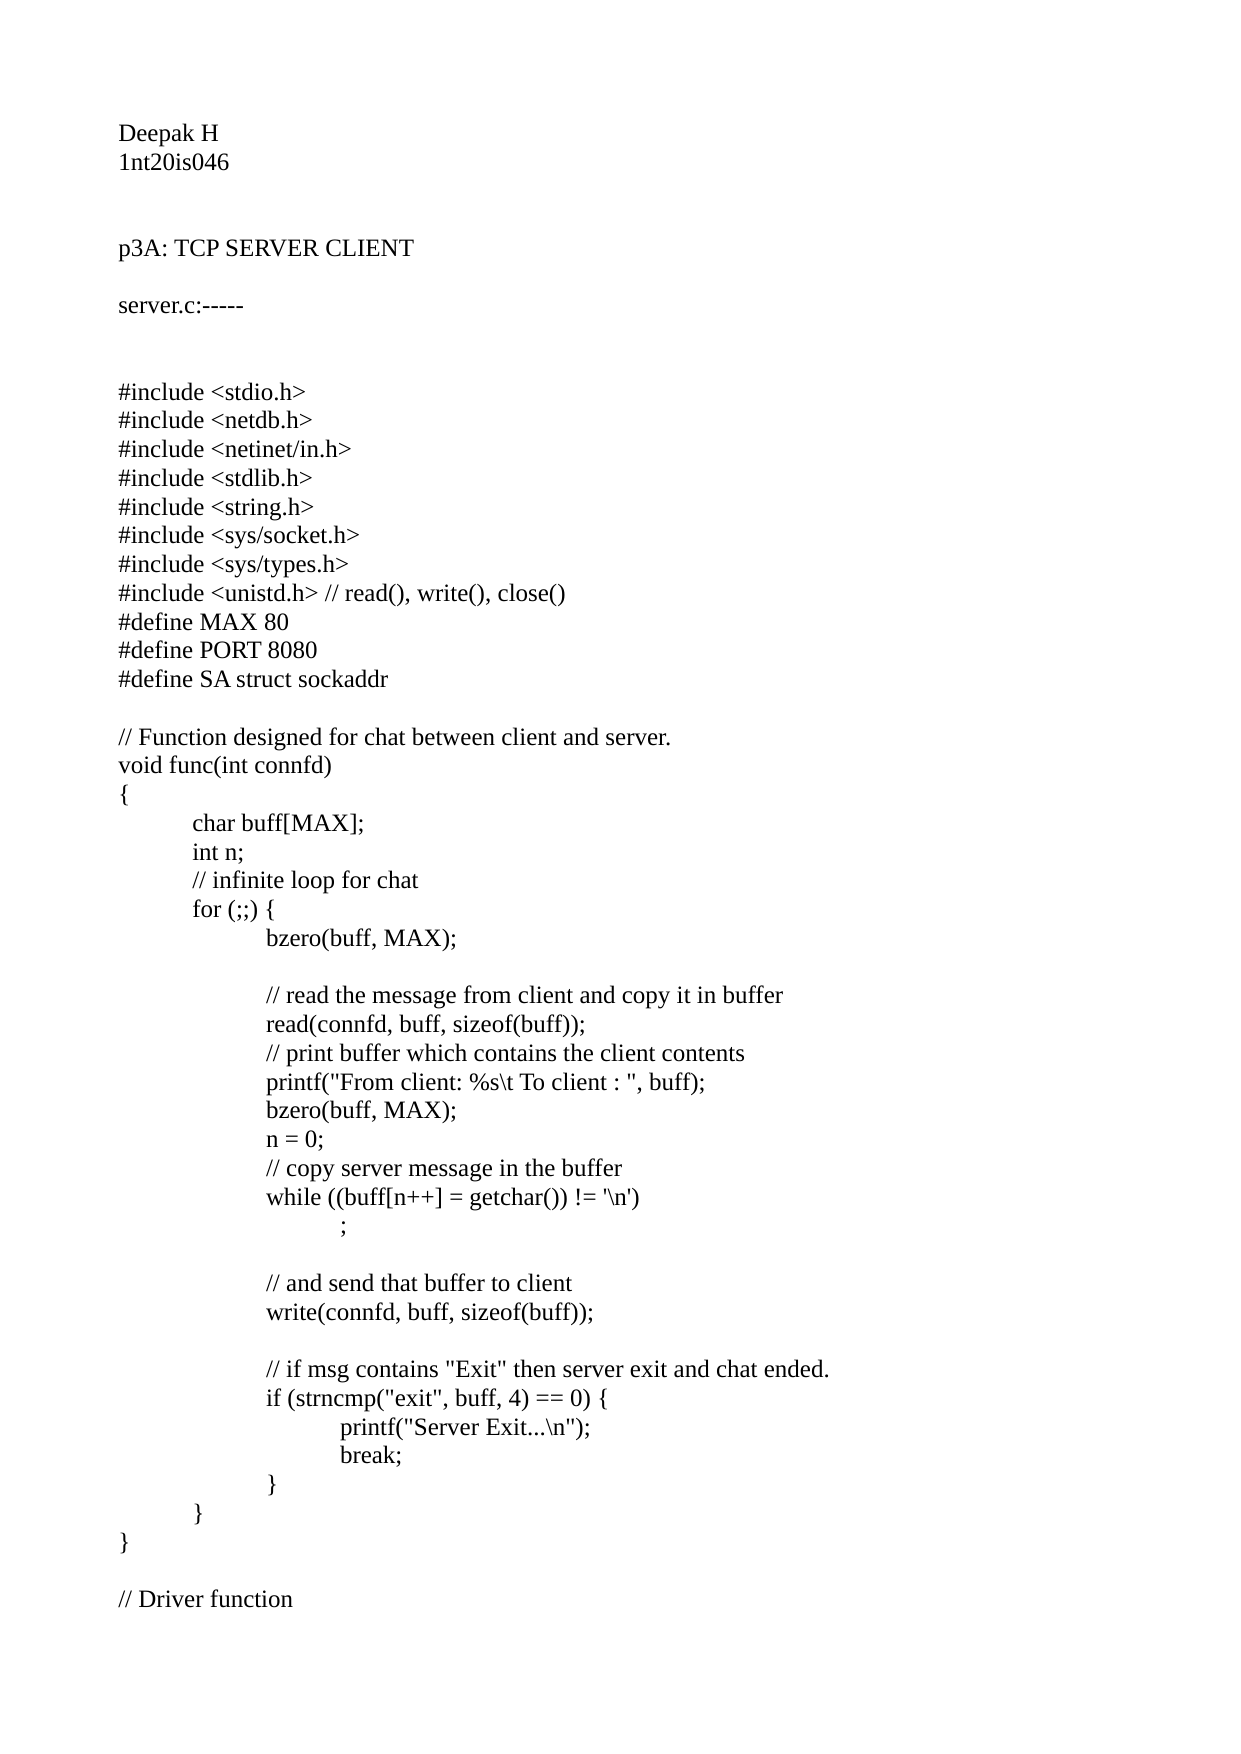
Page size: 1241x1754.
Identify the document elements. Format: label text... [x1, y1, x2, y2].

text #include <stdlib.h> [118, 463, 1122, 492]
text // if msg contains "Exit" then server exit and chat ended. [118, 1354, 1122, 1383]
text } [118, 1469, 1122, 1498]
text } [118, 1527, 1122, 1556]
text ; [118, 1211, 1122, 1239]
text char buff[MAX]; [118, 808, 1122, 837]
text #include <string.h> [118, 492, 1122, 521]
text write(connfd, buff, sizeof(buff)); [118, 1297, 1122, 1326]
text for (;;) { [118, 894, 1122, 923]
text #include <sys/socket.h> [118, 521, 1122, 549]
text p3A: TCP SERVER CLIENT [118, 233, 1122, 262]
text break; [118, 1441, 1122, 1469]
text n = 0; [118, 1124, 1122, 1153]
text bzero(buff, MAX); [118, 1096, 1122, 1124]
text } [118, 1498, 1122, 1527]
text { [118, 779, 1122, 808]
text bzero(buff, MAX); [118, 923, 1122, 952]
text while ((buff[n++] = getchar()) != '\n') [118, 1182, 1122, 1211]
text // Driver function [118, 1584, 1122, 1613]
text read(connfd, buff, sizeof(buff)); [118, 1009, 1122, 1038]
text // copy server message in the buffer [118, 1153, 1122, 1182]
text // read the message from client and copy it in buffer [118, 981, 1122, 1009]
text // and send that buffer to client [118, 1268, 1122, 1297]
text #include <sys/types.h> [118, 549, 1122, 578]
text Deepak H [118, 118, 1122, 147]
text #include <netinet/in.h> [118, 434, 1122, 463]
text printf("From client: %s\t To client : ", buff); [118, 1067, 1122, 1096]
text // print buffer which contains the client contents [118, 1038, 1122, 1067]
text if (strncmp("exit", buff, 4) == 0) { [118, 1383, 1122, 1412]
text #include <netdb.h> [118, 406, 1122, 434]
text // infinite loop for chat [118, 866, 1122, 894]
text #define MAX 80 [118, 607, 1122, 636]
text server.c:----- [118, 291, 1122, 319]
text #define PORT 8080 [118, 636, 1122, 664]
text printf("Server Exit...\n"); [118, 1412, 1122, 1441]
text int n; [118, 837, 1122, 866]
text #include <stdio.h> [118, 377, 1122, 406]
text #define SA struct sockaddr [118, 664, 1122, 693]
text // Function designed for chat between client and server. [118, 722, 1122, 751]
text void func(int connfd) [118, 751, 1122, 779]
text 1nt20is046 [118, 147, 1122, 176]
text #include <unistd.h> // read(), write(), close() [118, 578, 1122, 607]
